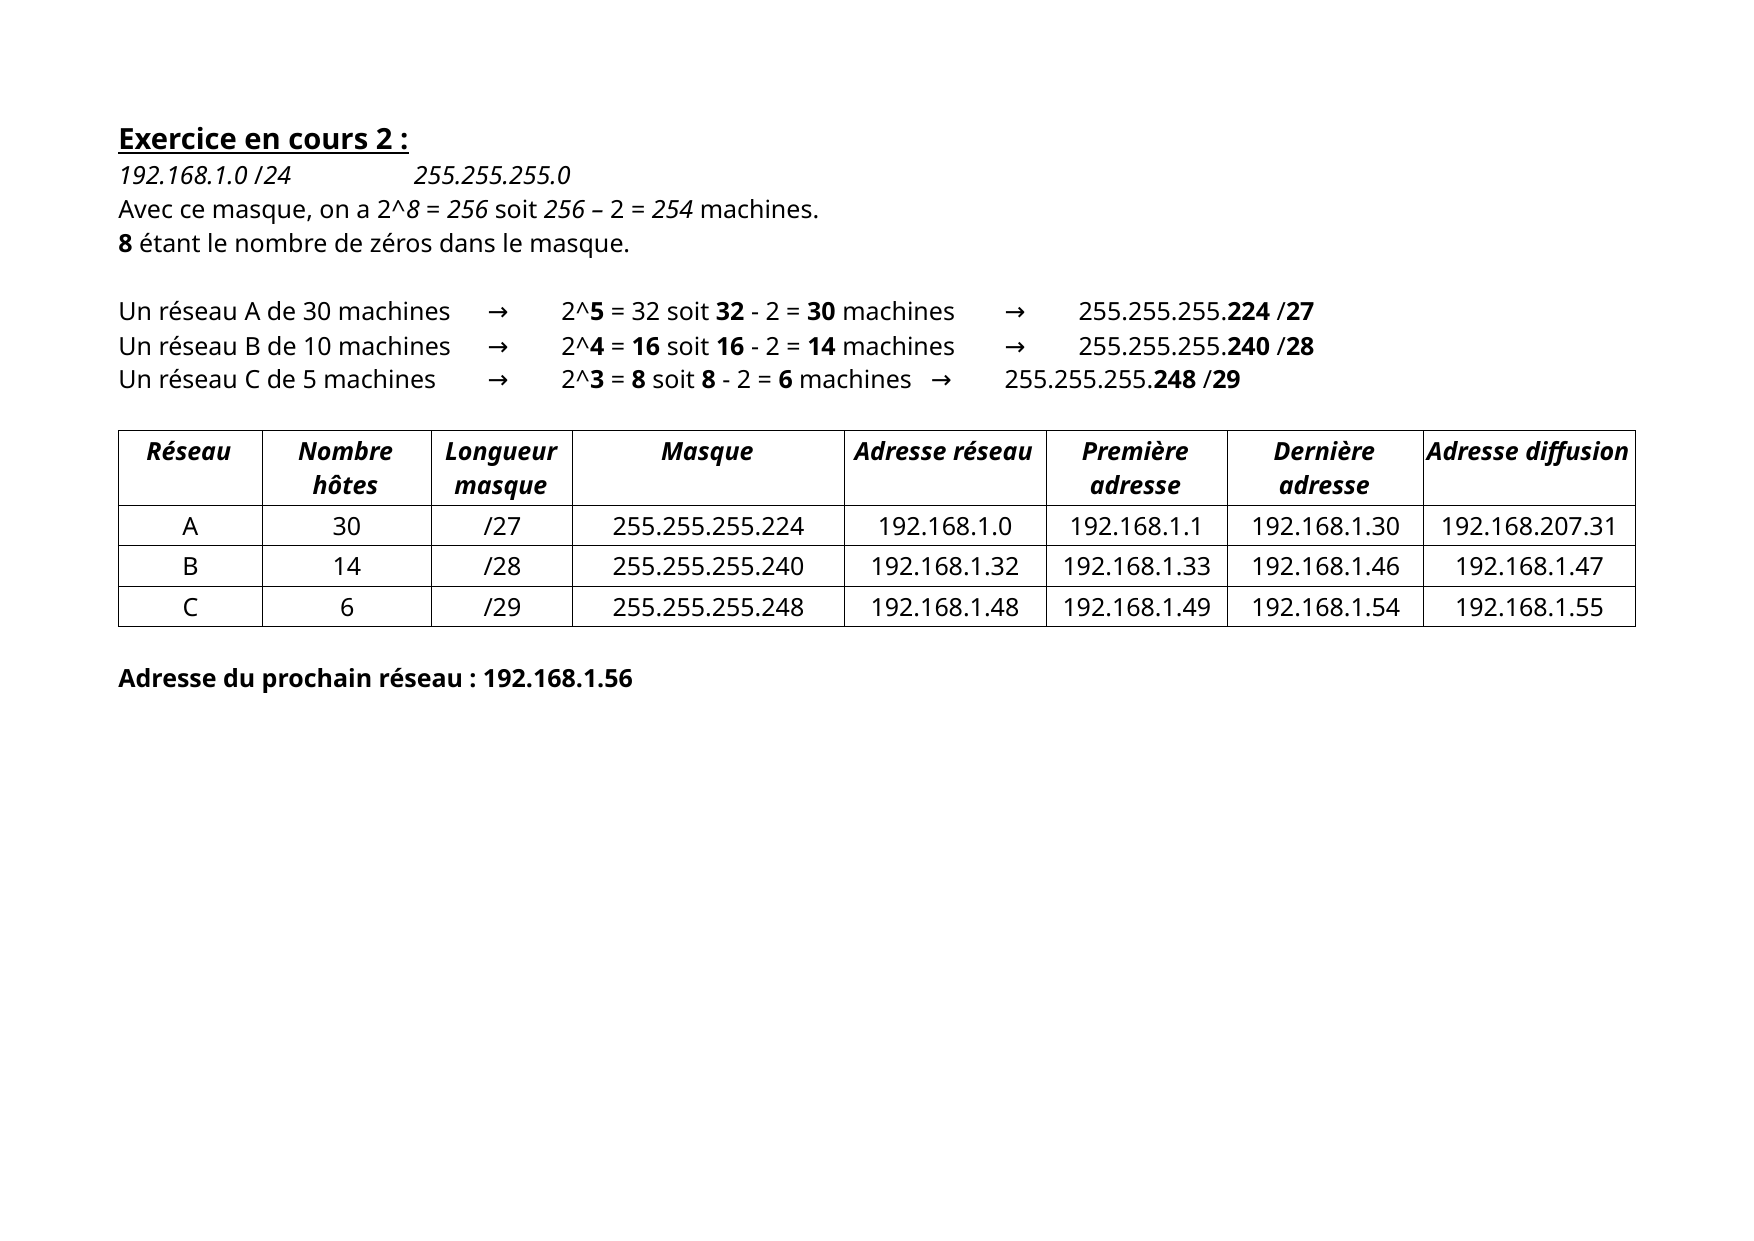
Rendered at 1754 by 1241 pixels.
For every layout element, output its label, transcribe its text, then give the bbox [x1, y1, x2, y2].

table_header Nombre hôtes [263, 431, 431, 505]
table_cell 192.168.1.33 [1047, 546, 1227, 586]
table_header Réseau [119, 431, 262, 505]
table_cell C [119, 587, 262, 626]
text Un réseau C de 5 machines → 2^3 = 8 soit 8 - 2 = 6 machines → 255.255.255.248 /29 [118, 362, 1636, 396]
table_cell 255.255.255.248 [573, 587, 844, 626]
table_header Première adresse [1047, 431, 1227, 505]
text Un réseau A de 30 machines → 2^5 = 32 soit 32 - 2 = 30 machines → 255.255.255.224 /27 [118, 294, 1636, 328]
text 192.168.1.0 /24 255.255.255.0 [118, 158, 1636, 192]
table_cell 192.168.1.32 [845, 546, 1046, 586]
table_cell 192.168.1.1 [1047, 506, 1227, 545]
table_cell 255.255.255.224 [573, 506, 844, 545]
table_cell 192.168.1.47 [1424, 546, 1635, 586]
table_header Longueur masque [432, 431, 572, 505]
table_cell 192.168.1.30 [1228, 506, 1423, 545]
table_cell 6 [263, 587, 431, 626]
table_cell /29 [432, 587, 572, 626]
table_cell /28 [432, 546, 572, 586]
table_cell 14 [263, 546, 431, 586]
text Adresse du prochain réseau : 192.168.1.56 [118, 661, 1636, 695]
table_cell 192.168.1.49 [1047, 587, 1227, 626]
table_cell B [119, 546, 262, 586]
table_cell 255.255.255.240 [573, 546, 844, 586]
table_header Adresse réseau [845, 431, 1046, 505]
table_header Adresse diffusion [1424, 431, 1635, 505]
table_cell /27 [432, 506, 572, 545]
table_cell 192.168.1.55 [1424, 587, 1635, 626]
table_cell 30 [263, 506, 431, 545]
table_cell 192.168.207.31 [1424, 506, 1635, 545]
text Exercice en cours 2 : [118, 118, 1636, 158]
text Avec ce masque, on a 2^8 = 256 soit 256 – 2 = 254 machines. [118, 192, 1636, 226]
table_cell 192.168.1.46 [1228, 546, 1423, 586]
table_cell 192.168.1.54 [1228, 587, 1423, 626]
table_header Dernière adresse [1228, 431, 1423, 505]
table_header Masque [573, 431, 844, 505]
table_cell 192.168.1.0 [845, 506, 1046, 545]
table_cell 192.168.1.48 [845, 587, 1046, 626]
text Un réseau B de 10 machines → 2^4 = 16 soit 16 - 2 = 14 machines → 255.255.255.240 /28 [118, 328, 1636, 362]
table_cell A [119, 506, 262, 545]
text 8 étant le nombre de zéros dans le masque. [118, 226, 1636, 260]
